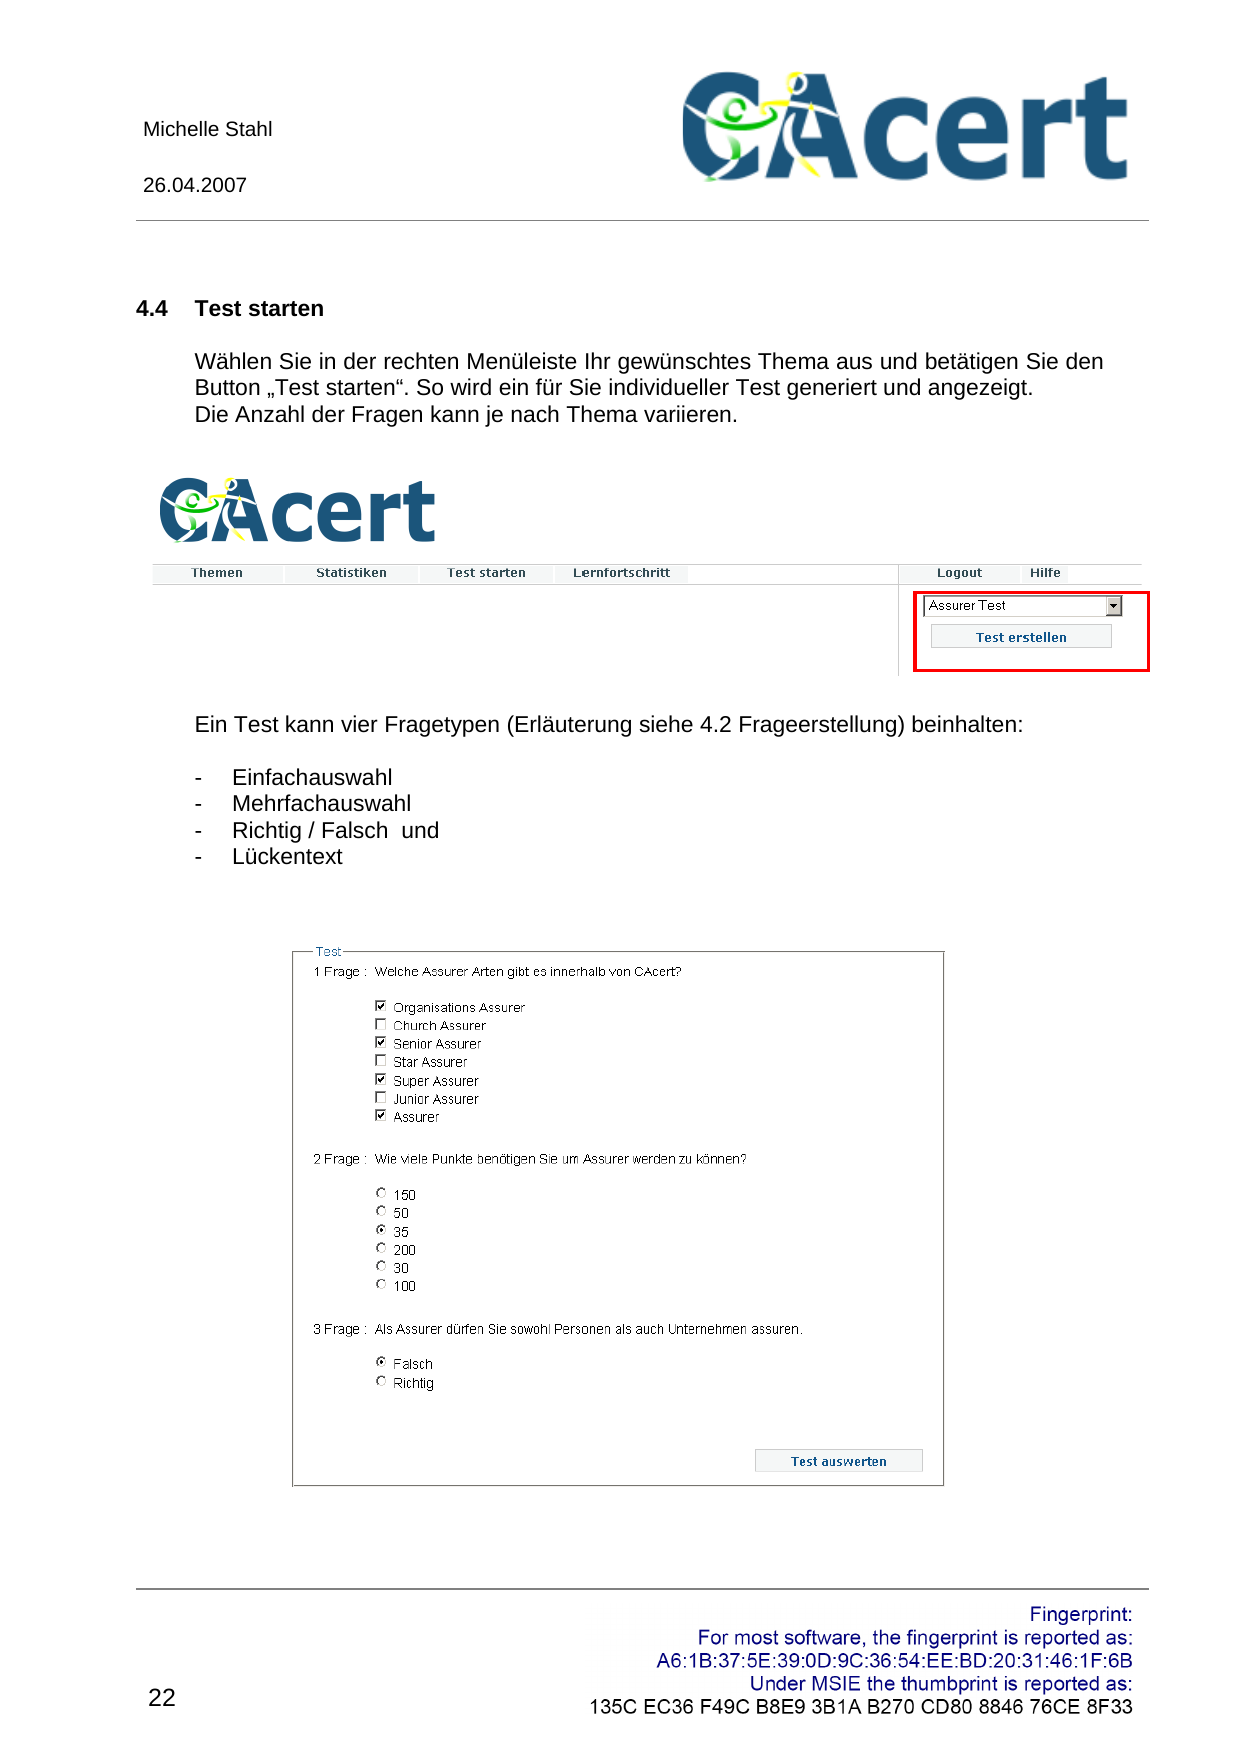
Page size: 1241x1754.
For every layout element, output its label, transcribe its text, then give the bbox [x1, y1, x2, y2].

picture [917, 594, 1142, 669]
list Richtig / Falsch und [194, 817, 1104, 843]
list Lückentext [194, 843, 1104, 869]
picture [682, 71, 1128, 182]
picture [152, 462, 1142, 676]
picture [286, 931, 954, 1491]
text Die Anzahl der Fragen kann je nach Thema variieren. [194, 401, 1104, 427]
text 4.4 Test starten [136, 295, 1104, 322]
text Wählen Sie in der rechten Menüleiste Ihr gewünschtes Thema aus und betätigen Sie den Button „Test starten“. So wird ein für Sie individueller Test generiert und angezeigt. [194, 348, 1104, 401]
text Ein Test kann vier Fragetypen (Erläuterung siehe 4.2 Frageerstellung) beinhalten: [194, 711, 1104, 738]
list Mehrfachauswahl [194, 790, 1104, 817]
list Einfachauswahl [194, 764, 1104, 790]
